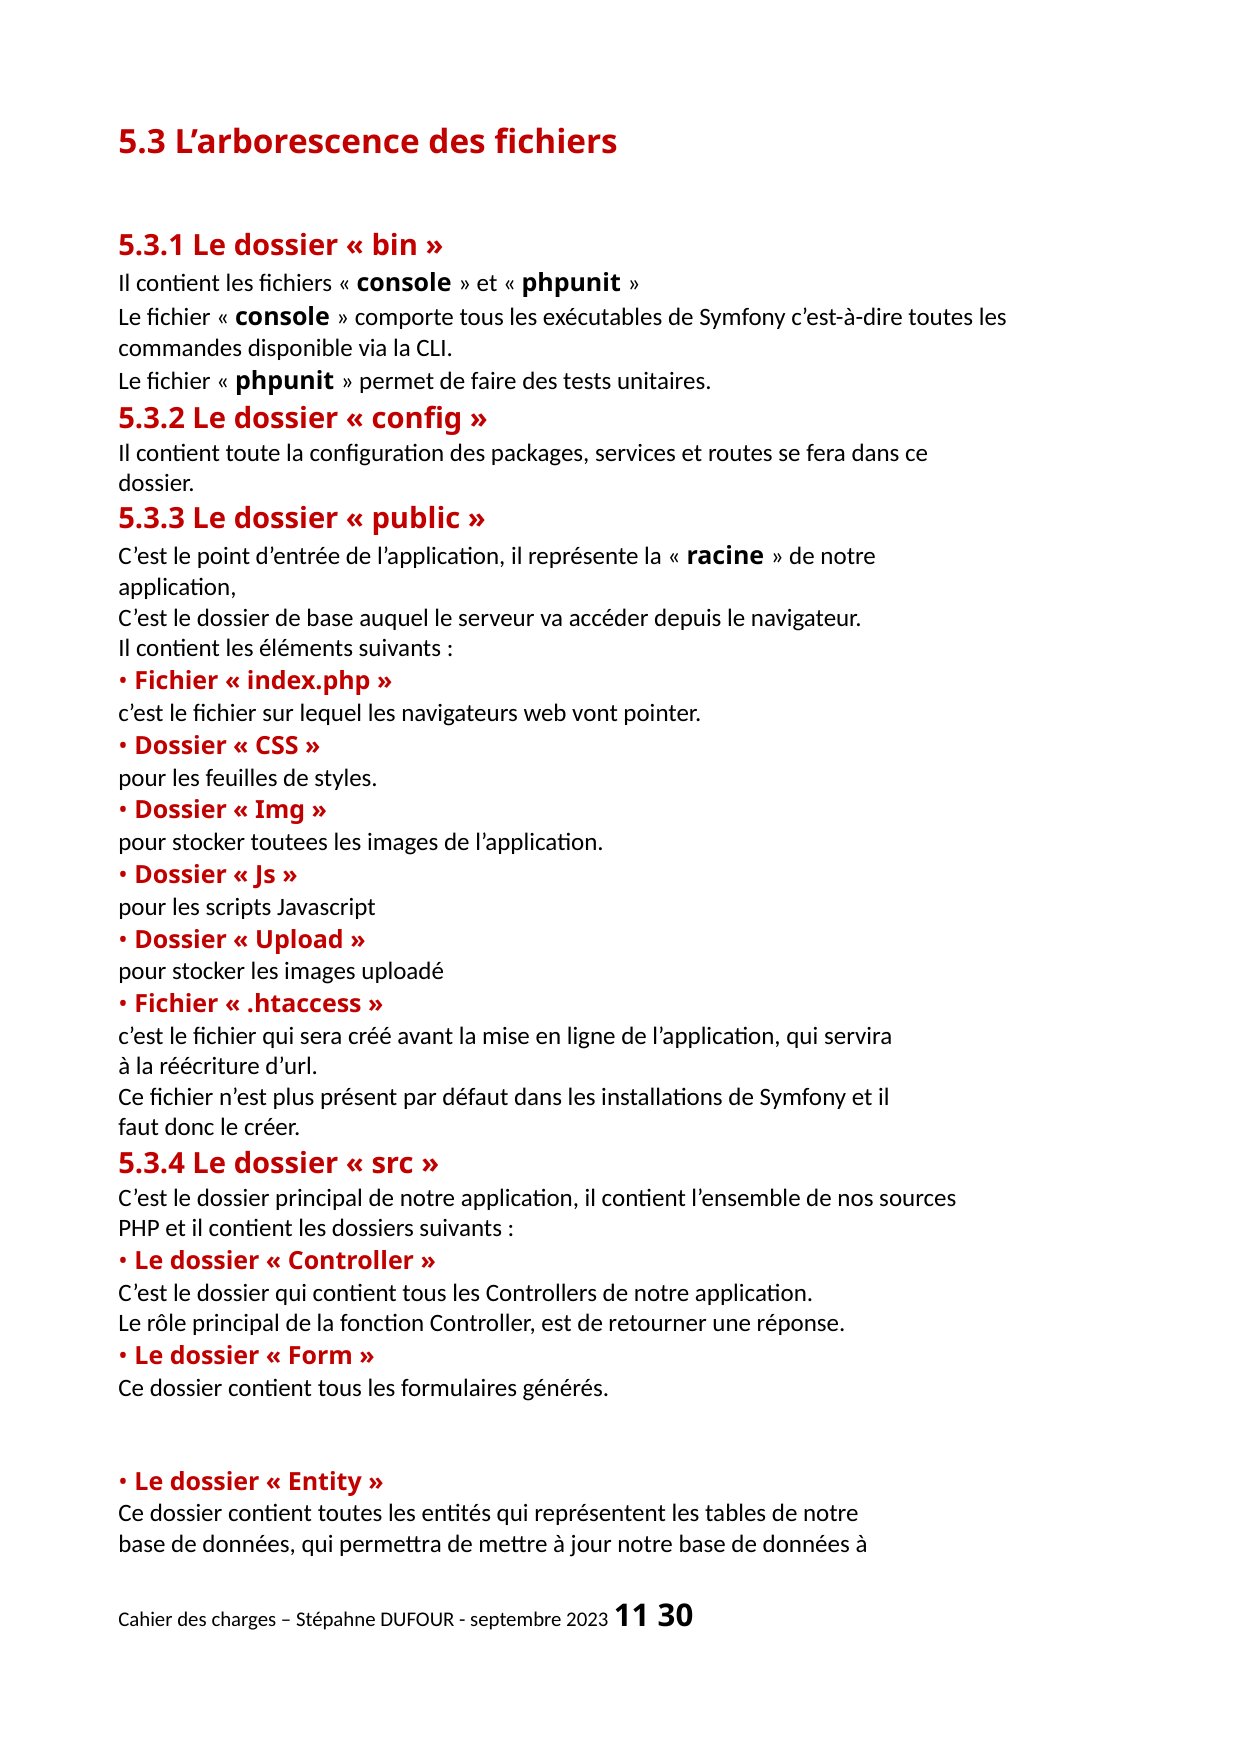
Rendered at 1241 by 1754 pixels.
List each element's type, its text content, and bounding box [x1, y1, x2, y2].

text • Le dossier « Entity » [118, 1463, 1122, 1498]
text C’est le dossier de base auquel le serveur va accéder depuis le navigateur. [118, 602, 1122, 632]
text Il contient les éléments suivants : [118, 632, 1122, 663]
text C’est le dossier principal de notre application, il contient l’ensemble de nos sources [118, 1182, 1122, 1212]
text Il contient toute la configuration des packages, services et routes se fera dans ce [118, 437, 1122, 467]
text faut donc le créer. [118, 1112, 1122, 1142]
text C’est le dossier qui contient tous les Controllers de notre application. [118, 1277, 1122, 1307]
text base de données, qui permettra de mettre à jour notre base de données à [118, 1528, 1122, 1559]
text pour les scripts Javascript [118, 891, 1122, 921]
text pour stocker toutees les images de l’application. [118, 826, 1122, 857]
text • Dossier « Upload » [118, 921, 1122, 955]
text • Fichier « .htaccess » [118, 986, 1122, 1020]
text Le rôle principal de la fonction Controller, est de retourner une réponse. [118, 1307, 1122, 1338]
text c’est le fichier sur lequel les navigateurs web vont pointer. [118, 697, 1122, 728]
text • Dossier « Img » [118, 792, 1122, 826]
text 32 [118, 1402, 1122, 1438]
text commandes disponible via la CLI. [118, 332, 1122, 363]
text C’est le point d’entrée de l’application, il représente la « racine » de notre [118, 537, 1122, 571]
text PHP et il contient les dossiers suivants : [118, 1212, 1122, 1243]
text dossier. [118, 467, 1122, 498]
text Ce fichier n’est plus présent par défaut dans les installations de Symfony et il [118, 1081, 1122, 1112]
text application, [118, 571, 1122, 602]
text à la réécriture d’url. [118, 1051, 1122, 1081]
text • Fichier « index.php » [118, 663, 1122, 697]
text • Le dossier « Form » [118, 1338, 1122, 1372]
text Ce dossier contient tous les formulaires générés. [118, 1372, 1122, 1402]
text • Dossier « Js » [118, 857, 1122, 891]
text 5.3.2 Le dossier « config » [118, 397, 1122, 437]
text pour stocker les images uploadé [118, 955, 1122, 986]
text 5.3 L’arborescence des fichiers [118, 118, 1122, 163]
text 5.3.4 Le dossier « src » [118, 1142, 1122, 1182]
text Le fichier « console » comporte tous les exécutables de Symfony c’est-à-dire toutes les [118, 298, 1122, 332]
text 5.3.3 Le dossier « public » [118, 498, 1122, 537]
text c’est le fichier qui sera créé avant la mise en ligne de l’application, qui servira [118, 1020, 1122, 1051]
text 5.3.1 Le dossier « bin » [118, 224, 1122, 264]
text pour les feuilles de styles. [118, 762, 1122, 792]
text 31 [118, 163, 1122, 199]
text • Le dossier « Controller » [118, 1243, 1122, 1277]
text Le fichier « phpunit » permet de faire des tests unitaires. [118, 363, 1122, 397]
text Ce dossier contient toutes les entités qui représentent les tables de notre [118, 1498, 1122, 1528]
text • Dossier « CSS » [118, 728, 1122, 762]
text Il contient les fichiers « console » et « phpunit » [118, 264, 1122, 298]
